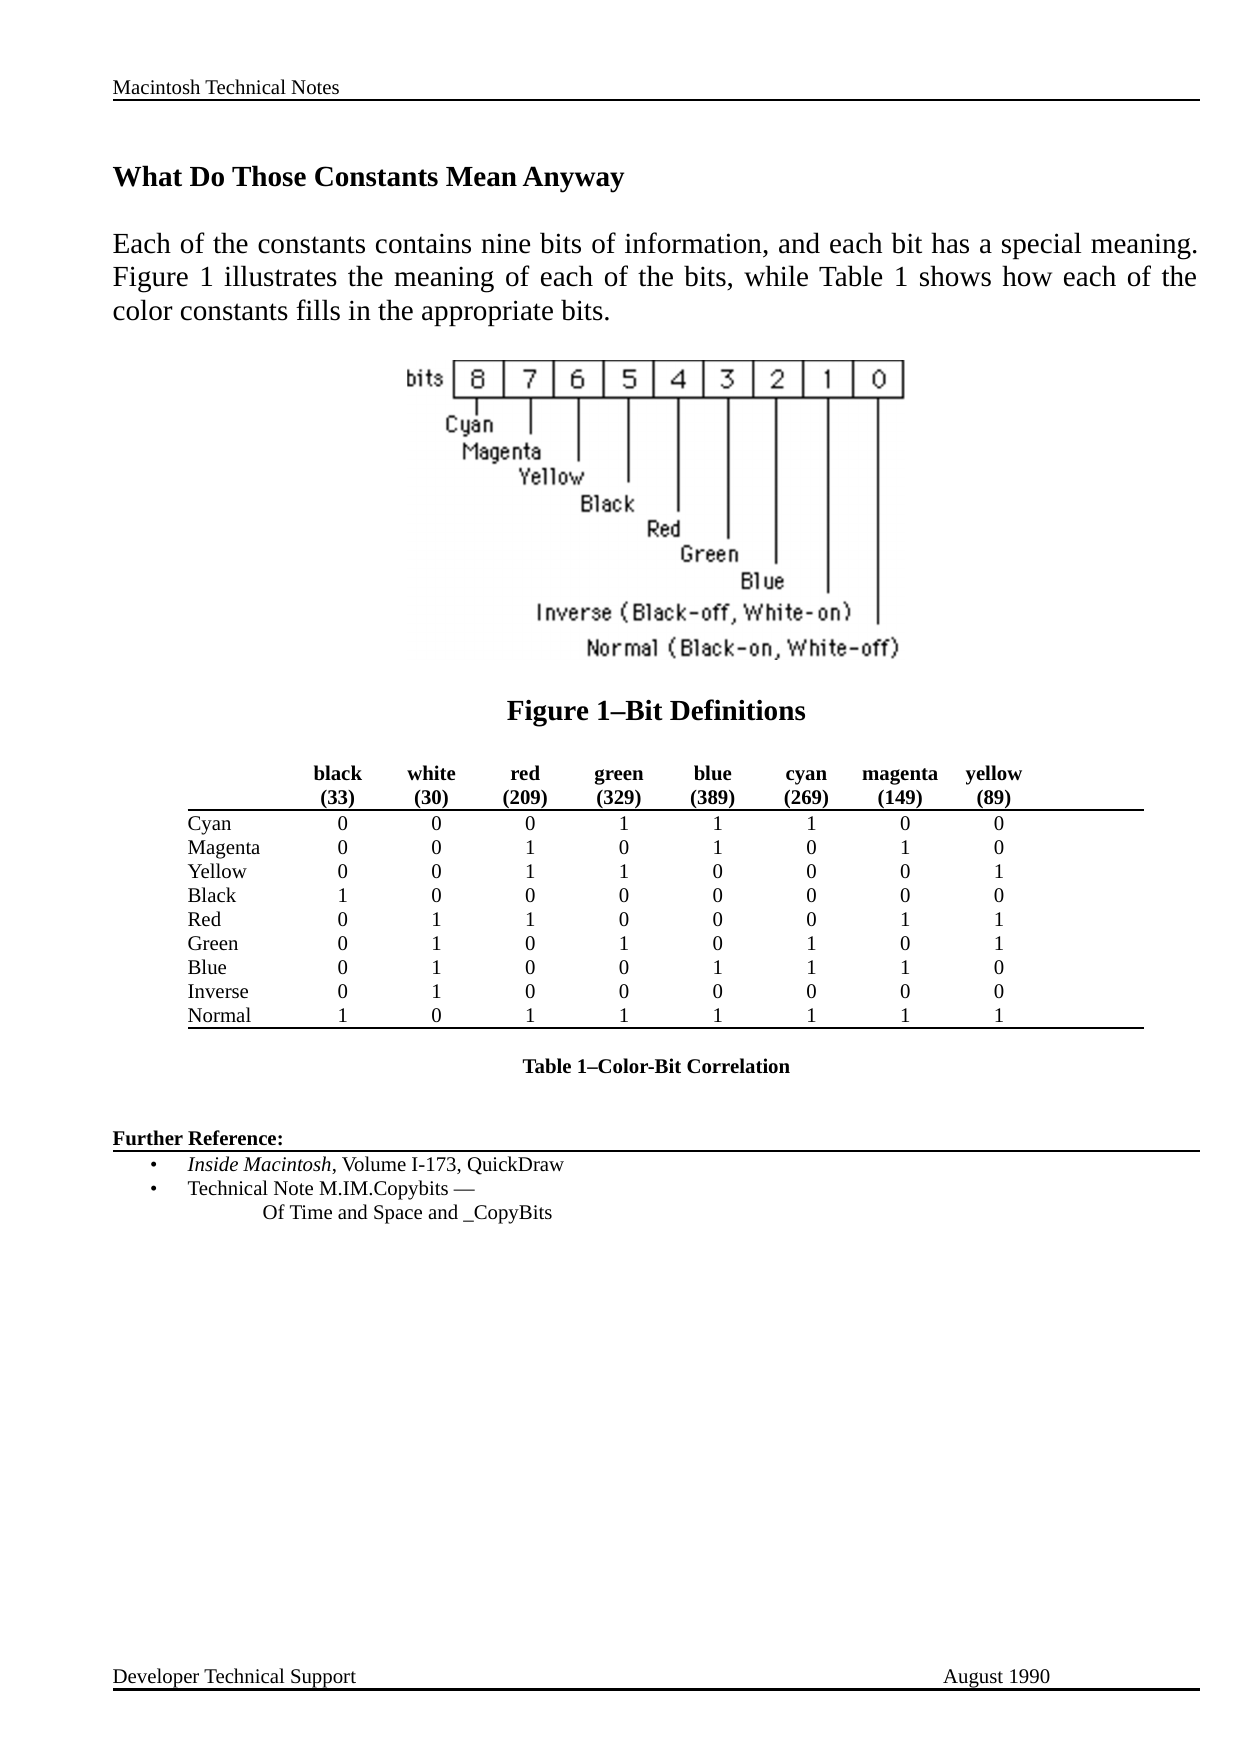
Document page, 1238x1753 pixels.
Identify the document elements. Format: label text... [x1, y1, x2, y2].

text Inverse 0 1 0 0 0 0 0 0 [187, 979, 1144, 1003]
text Further Reference: [112, 1126, 1200, 1152]
text (33) (30) (209) (329) (389) (269) (149) (89) [187, 785, 1144, 809]
text black white red green blue cyan magenta yellow [187, 761, 1144, 785]
text Figure 1–Bit Definitions [112, 693, 1200, 727]
text • Inside Macintosh, Volume I-173, QuickDraw [150, 1152, 1200, 1176]
text Red 0 1 1 0 0 0 1 1 [187, 907, 1144, 931]
text Cyan 0 0 0 1 1 1 0 0 [187, 810, 1144, 835]
text Green 0 1 0 1 0 1 0 1 [187, 931, 1144, 955]
text Normal 1 0 1 1 1 1 1 1 [187, 1003, 1144, 1029]
text Magenta 0 0 1 0 1 0 1 0 [187, 835, 1144, 859]
text What Do Those Constants Mean Anyway [112, 159, 1200, 192]
text Black 1 0 0 0 0 0 0 0 [187, 883, 1144, 907]
text Blue 0 1 0 0 1 1 1 0 [187, 955, 1144, 979]
text Table 1–Color-Bit Correlation [112, 1053, 1200, 1078]
text Of Time and Space and _CopyBits [150, 1200, 1200, 1224]
text • Technical Note M.IM.Copybits — [150, 1176, 1200, 1200]
text Each of the constants contains nine bits of information, and each bit has a special meaning. Figure 1 illustrates the meaning of each of the bits, while Table 1 shows how each of the color constants fills in the appropriate bits. [112, 226, 1200, 326]
picture [407, 360, 906, 660]
text Yellow 0 0 1 1 0 0 0 1 [187, 859, 1144, 883]
